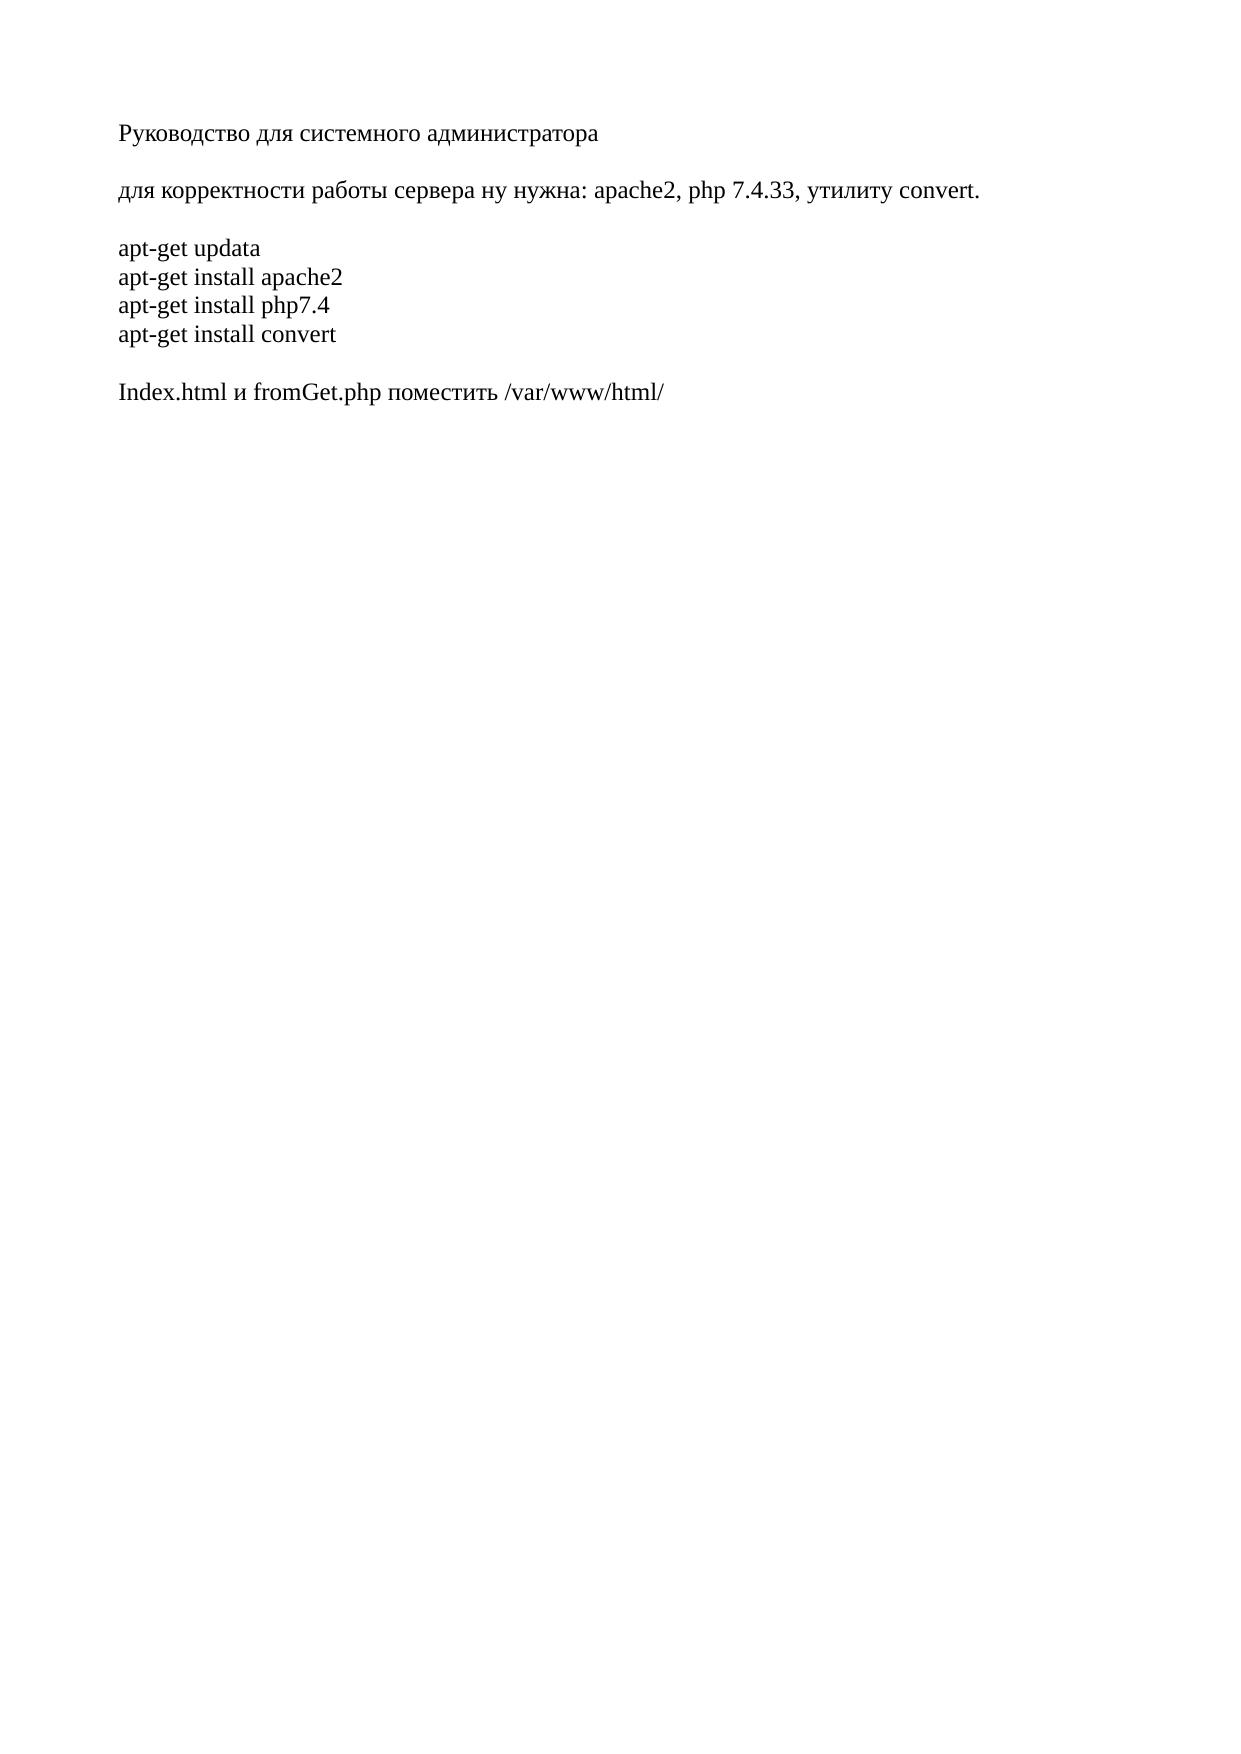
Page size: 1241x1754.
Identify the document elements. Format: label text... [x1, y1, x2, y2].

text apt-get updata [118, 233, 1122, 262]
text для корректности работы сервера ну нужна: apache2, php 7.4.33, утилиту convert. [118, 176, 1122, 204]
text apt-get install apache2 [118, 262, 1122, 291]
text Index.html и fromGet.php поместить /var/www/html/ [118, 377, 1122, 406]
text apt-get install convert [118, 319, 1122, 348]
text Руководство для системного администратора [118, 118, 1122, 147]
text apt-get install php7.4 [118, 291, 1122, 319]
